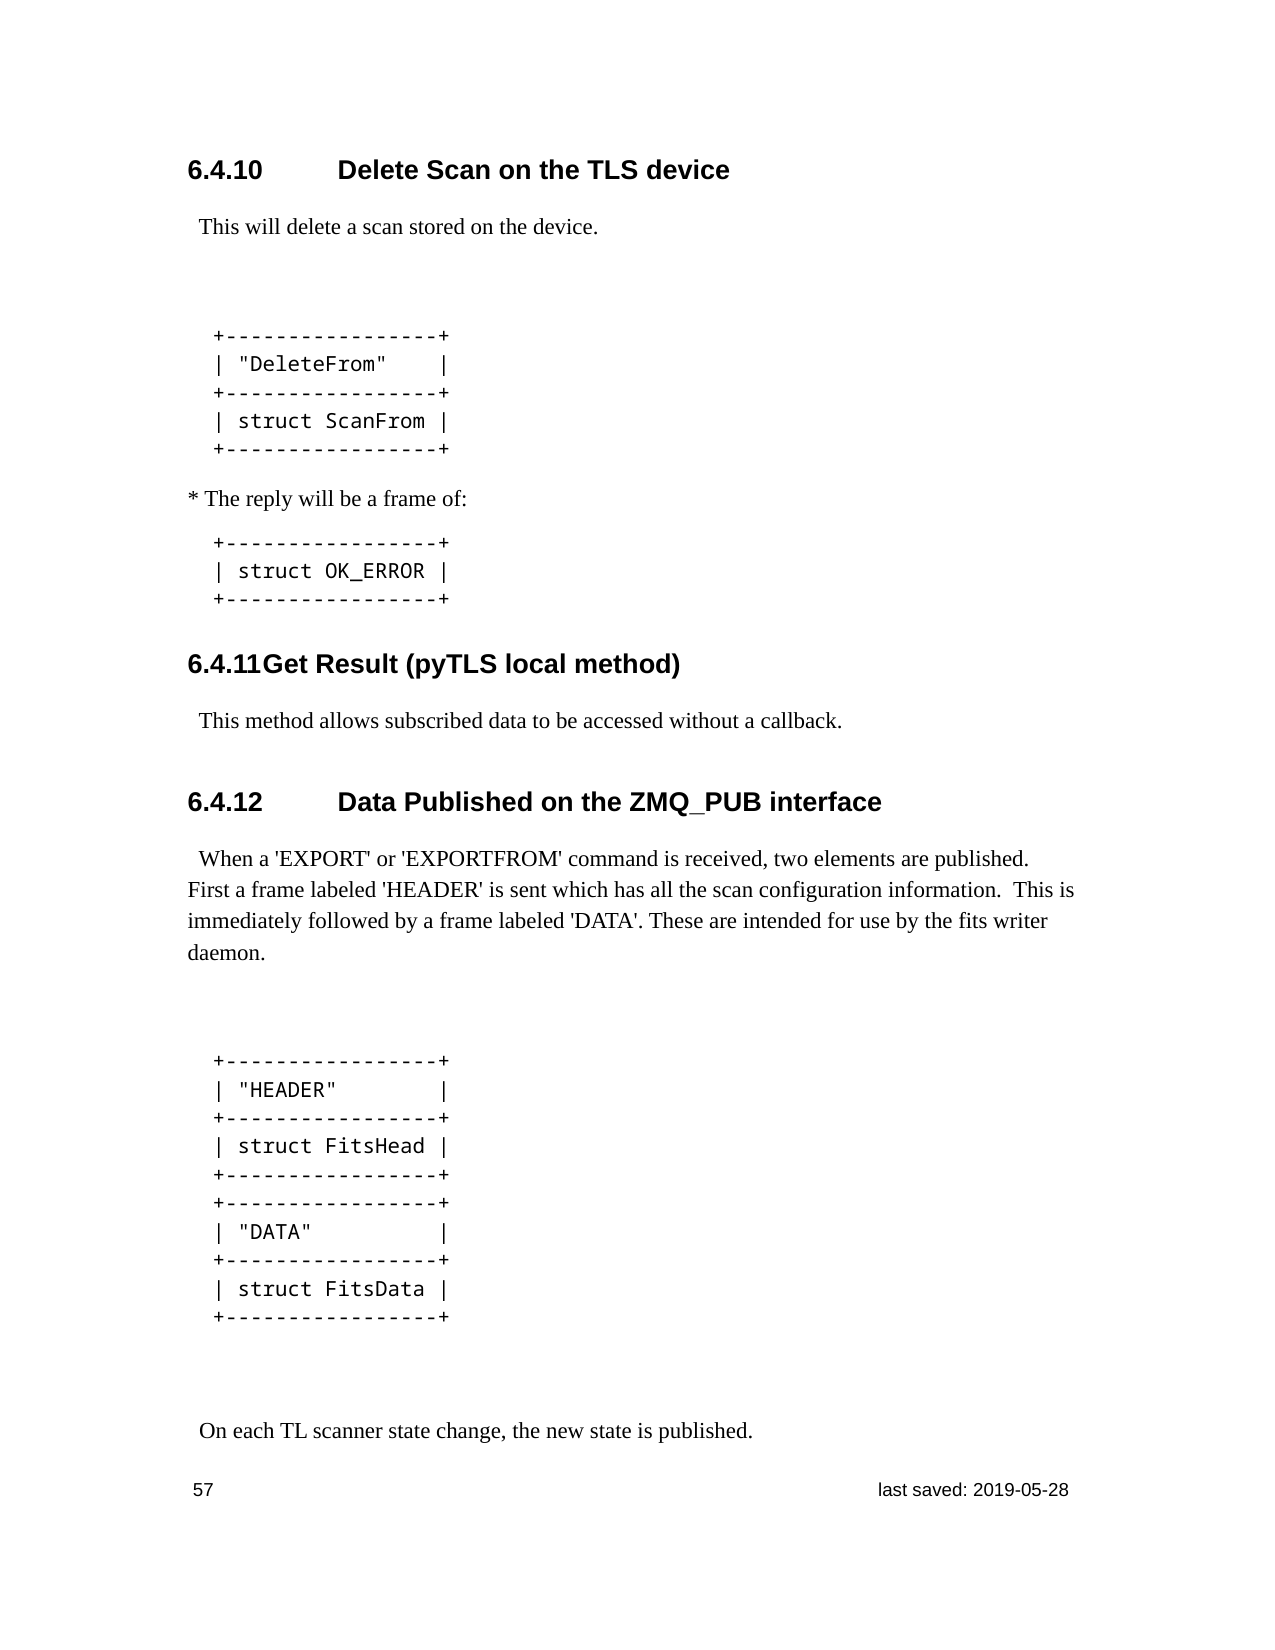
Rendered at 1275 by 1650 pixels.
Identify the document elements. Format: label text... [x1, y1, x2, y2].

text | struct FitsHead | [187, 1132, 1087, 1160]
text | struct OK_ERROR | [187, 556, 1087, 584]
subtitle Delete Scan on the TLS device [187, 150, 1087, 185]
text +-----------------+ [187, 434, 1087, 463]
text | "DeleteFrom" | [187, 349, 1087, 378]
text When a 'EXPORT' or 'EXPORTFROM' command is received, two elements are published. First a frame labeled 'HEADER' is sent which has all the scan configuration information. This is immediately followed by a frame labeled 'DATA'. These are intended for use by the fits writer daemon. [187, 840, 1087, 965]
text On each TL scanner state change, the new state is published. [187, 1412, 1087, 1443]
subtitle Get Result (pyTLS local method) [187, 644, 1087, 679]
text This will delete a scan stored on the device. [187, 208, 1087, 239]
text +-----------------+ [187, 1046, 1087, 1075]
text * The reply will be a frame of: [187, 480, 1087, 511]
text | struct ScanFrom | [187, 406, 1087, 434]
subtitle Data Published on the ZMQ_PUB interface [187, 782, 1087, 817]
text +-----------------+ [187, 378, 1087, 406]
text +-----------------+ [187, 584, 1087, 613]
text +-----------------+ [187, 1188, 1087, 1217]
text +-----------------+ [187, 1245, 1087, 1274]
text +-----------------+ [187, 528, 1087, 556]
text | "DATA" | [187, 1217, 1087, 1245]
text +-----------------+ [187, 1302, 1087, 1331]
text +-----------------+ [187, 1160, 1087, 1188]
text | struct FitsData | [187, 1274, 1087, 1302]
text +-----------------+ [187, 1103, 1087, 1132]
text | "HEADER" | [187, 1075, 1087, 1103]
text This method allows subscribed data to be accessed without a callback. [187, 702, 1087, 734]
text +-----------------+ [187, 321, 1087, 349]
